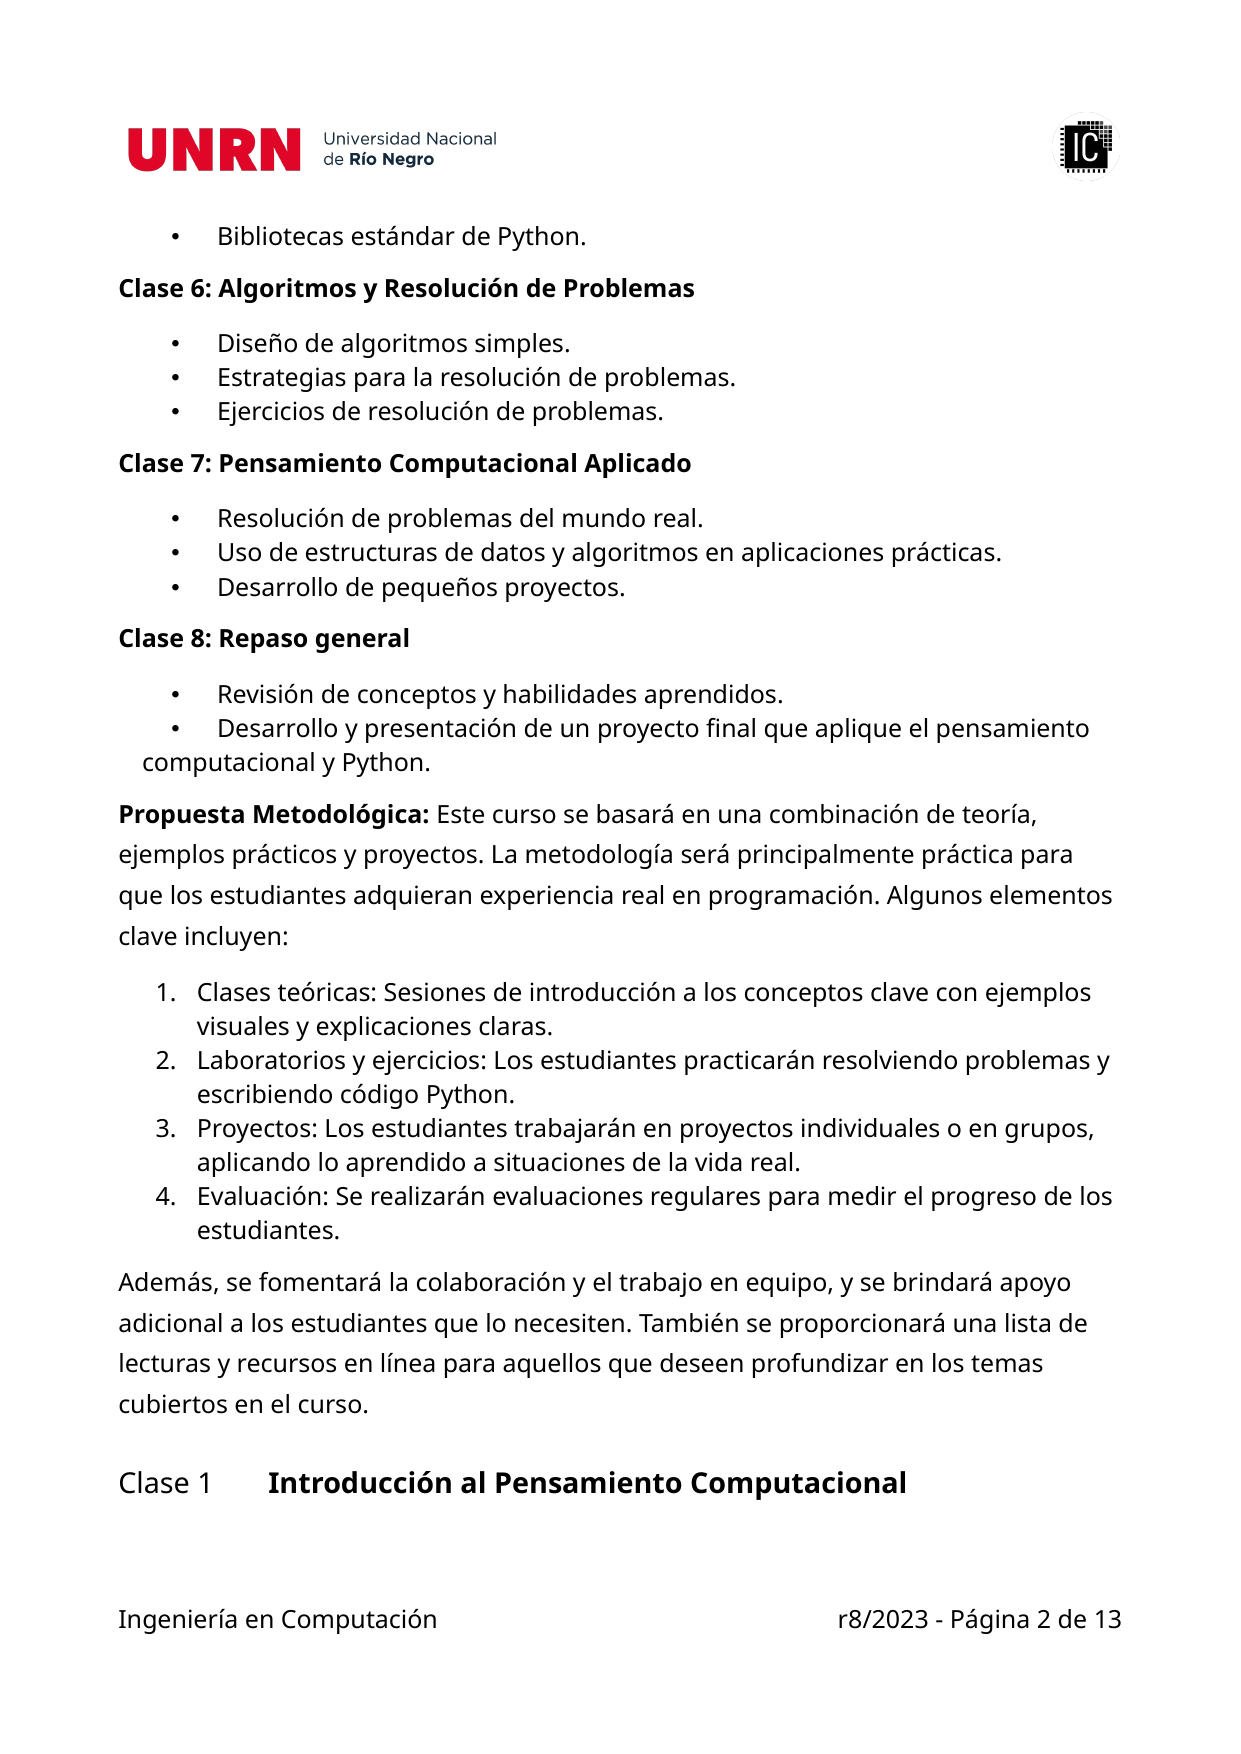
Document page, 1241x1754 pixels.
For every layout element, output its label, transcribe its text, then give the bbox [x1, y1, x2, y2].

list Uso de estructuras de datos y algoritmos en aplicaciones prácticas. [142, 535, 1122, 569]
list Desarrollo de pequeños proyectos. [142, 569, 1122, 603]
text Además, se fomentará la colaboración y el trabajo en equipo, y se brindará apoyo adicional a los estudiantes que lo necesiten. También se proporcionará una lista de lecturas y recursos en línea para aquellos que deseen profundizar en los temas cubiertos en el curso. [118, 1264, 1122, 1421]
list Resolución de problemas del mundo real. [142, 501, 1122, 535]
text Propuesta Metodológica: Este curso se basará en una combinación de teoría, ejemplos prácticos y proyectos. La metodología será principalmente práctica para que los estudiantes adquieran experiencia real en programación. Algunos elementos clave incluyen: [118, 796, 1122, 953]
subtitle Introducción al Pensamiento Computacional [118, 1463, 1122, 1502]
list Ejercicios de resolución de problemas. [142, 394, 1122, 428]
list Diseño de algoritmos simples. [142, 326, 1122, 360]
list Clases teóricas: Sesiones de introducción a los conceptos clave con ejemplos visuales y explicaciones claras. [155, 974, 1122, 1042]
list Desarrollo y presentación de un proyecto final que aplique el pensamiento computacional y Python. [142, 710, 1122, 778]
text Clase 6: Algoritmos y Resolución de Problemas [118, 270, 1122, 304]
list Laboratorios y ejercicios: Los estudiantes practicarán resolviendo problemas y escribiendo código Python. [155, 1042, 1122, 1110]
picture [118, 118, 505, 180]
list Revisión de conceptos y habilidades aprendidos. [142, 676, 1122, 710]
picture [1052, 112, 1121, 181]
text Clase 8: Repaso general [118, 621, 1122, 655]
text Clase 7: Pensamiento Computacional Aplicado [118, 446, 1122, 480]
list Estrategias para la resolución de problemas. [142, 360, 1122, 394]
list Proyectos: Los estudiantes trabajarán en proyectos individuales o en grupos, aplicando lo aprendido a situaciones de la vida real. [155, 1110, 1122, 1178]
list Evaluación: Se realizarán evaluaciones regulares para medir el progreso de los estudiantes. [155, 1178, 1122, 1247]
list Bibliotecas estándar de Python. [142, 218, 1122, 253]
